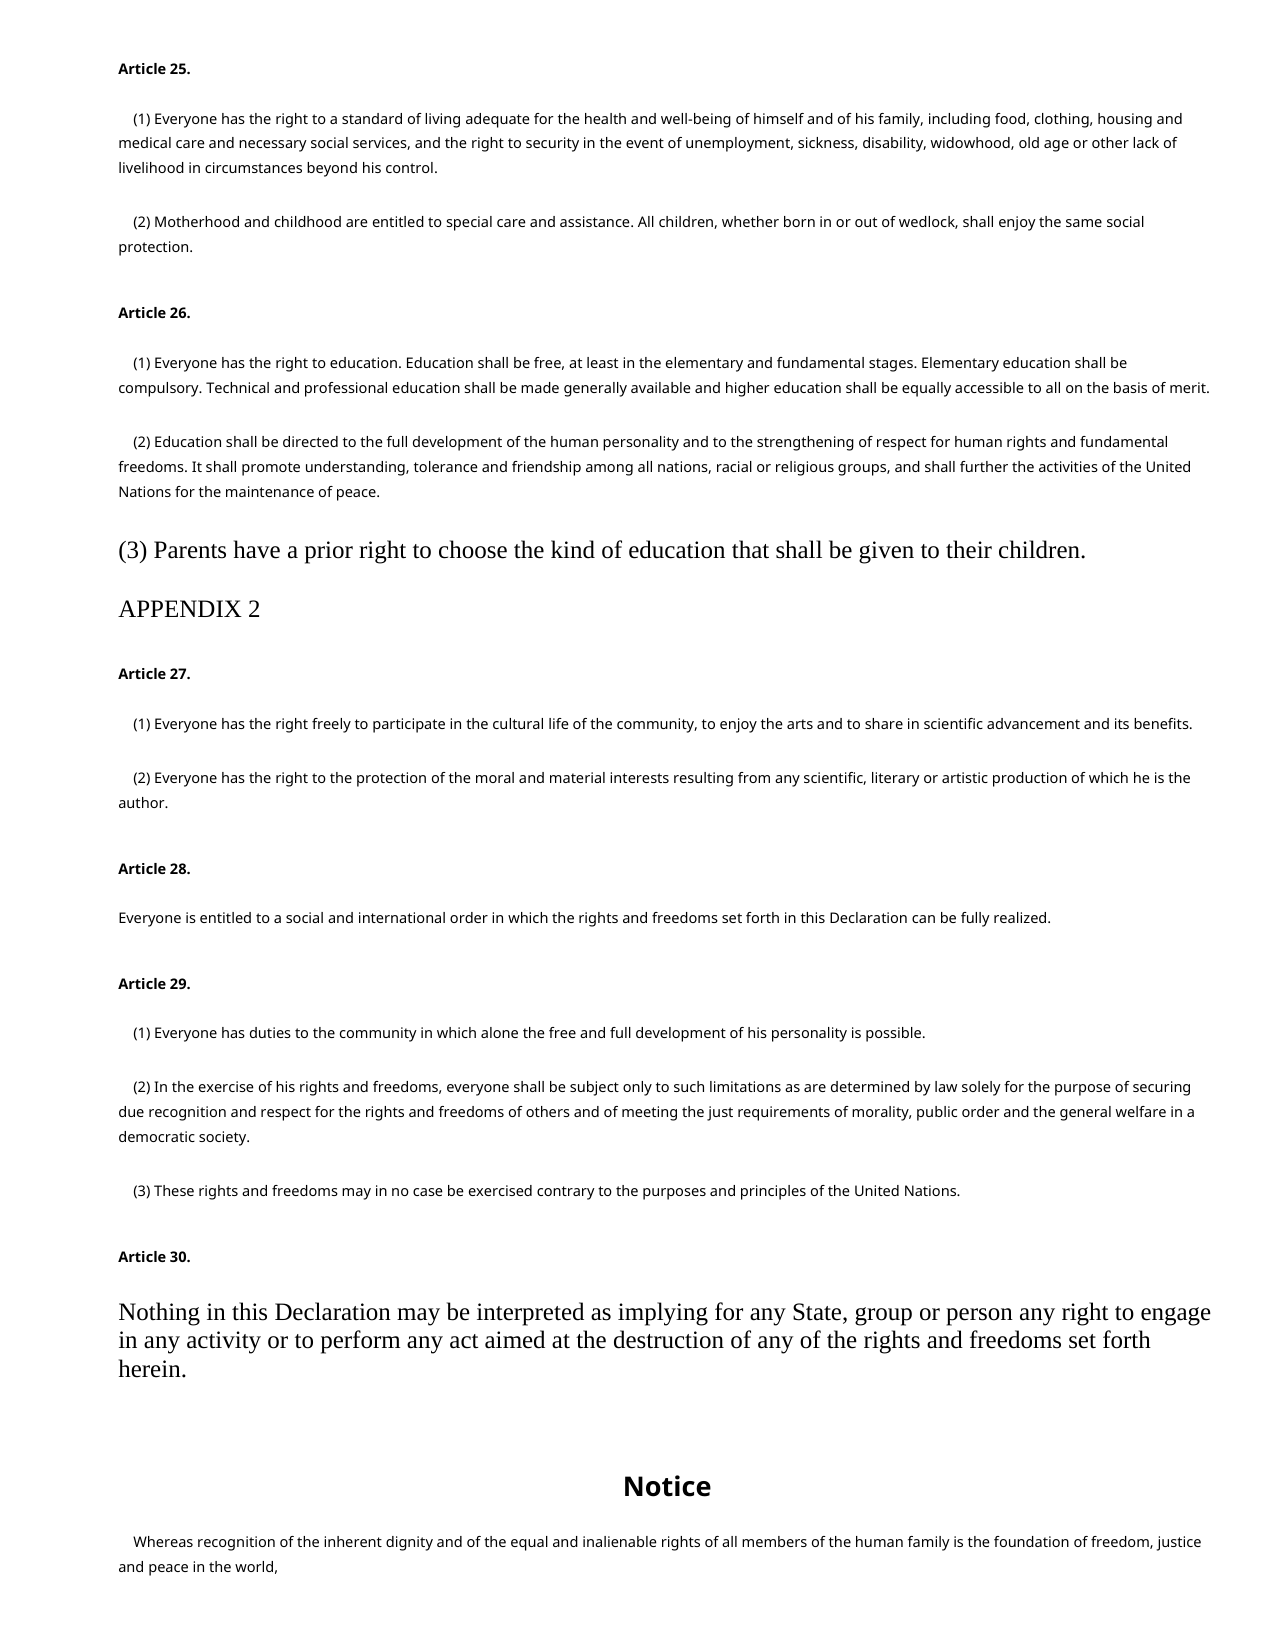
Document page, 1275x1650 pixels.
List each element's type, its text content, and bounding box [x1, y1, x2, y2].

text Article 26. [118, 303, 1216, 323]
text (1) Everyone has duties to the community in which alone the free and full development of his personality is possible. [118, 1023, 1216, 1043]
text (2) In the exercise of his rights and freedoms, everyone shall be subject only to such limitations as are determined by law solely for the purpose of securing due recognition and respect for the rights and freedoms of others and of meeting the just requirements of morality, public order and the general welfare in a democratic society. [118, 1077, 1216, 1147]
text APPENDIX 2 [118, 594, 1216, 623]
text (2) Education shall be directed to the full development of the human personality and to the strengthening of respect for human rights and fundamental freedoms. It shall promote understanding, tolerance and friendship among all nations, racial or religious groups, and shall further the activities of the United Nations for the maintenance of peace. [118, 432, 1216, 501]
text Article 30. [118, 1247, 1216, 1267]
text Article 28. [118, 859, 1216, 879]
text Whereas recognition of the inherent dignity and of the equal and inalienable rights of all members of the human family is the foundation of freedom, justice and peace in the world, [118, 1532, 1216, 1576]
text (1) Everyone has the right freely to participate in the cultural life of the community, to enjoy the arts and to share in scientific advancement and its benefits. [118, 713, 1216, 733]
text (2) Everyone has the right to the protection of the moral and material interests resulting from any scientific, literary or artistic production of which he is the author. [118, 768, 1216, 812]
text Article 29. [118, 973, 1216, 993]
text Article 27. [118, 664, 1216, 684]
text Everyone is entitled to a social and international order in which the rights and freedoms set forth in this Declaration can be fully realized. [118, 908, 1216, 928]
title Notice [118, 1468, 1216, 1505]
text (2) Motherhood and childhood are entitled to special care and assistance. All children, whether born in or out of wedlock, shall enjoy the same social protection. [118, 212, 1216, 257]
text (1) Everyone has the right to education. Education shall be free, at least in the elementary and fundamental stages. Elementary education shall be compulsory. Technical and professional education shall be made generally available and higher education shall be equally accessible to all on the basis of merit. [118, 353, 1216, 397]
text Nothing in this Declaration may be interpreted as implying for any State, group or person any right to engage in any activity or to perform any act aimed at the destruction of any of the rights and freedoms set forth herein. [118, 1297, 1216, 1383]
text Article 25. [118, 59, 1216, 79]
text (3) Parents have a prior right to choose the kind of education that shall be given to their children. [118, 536, 1216, 564]
text (3) These rights and freedoms may in no case be exercised contrary to the purposes and principles of the United Nations. [118, 1181, 1216, 1201]
text (1) Everyone has the right to a standard of living adequate for the health and well-being of himself and of his family, including food, clothing, housing and medical care and necessary social services, and the right to security in the event of unemployment, sickness, disability, widowhood, old age or other lack of livelihood in circumstances beyond his control. [118, 108, 1216, 178]
